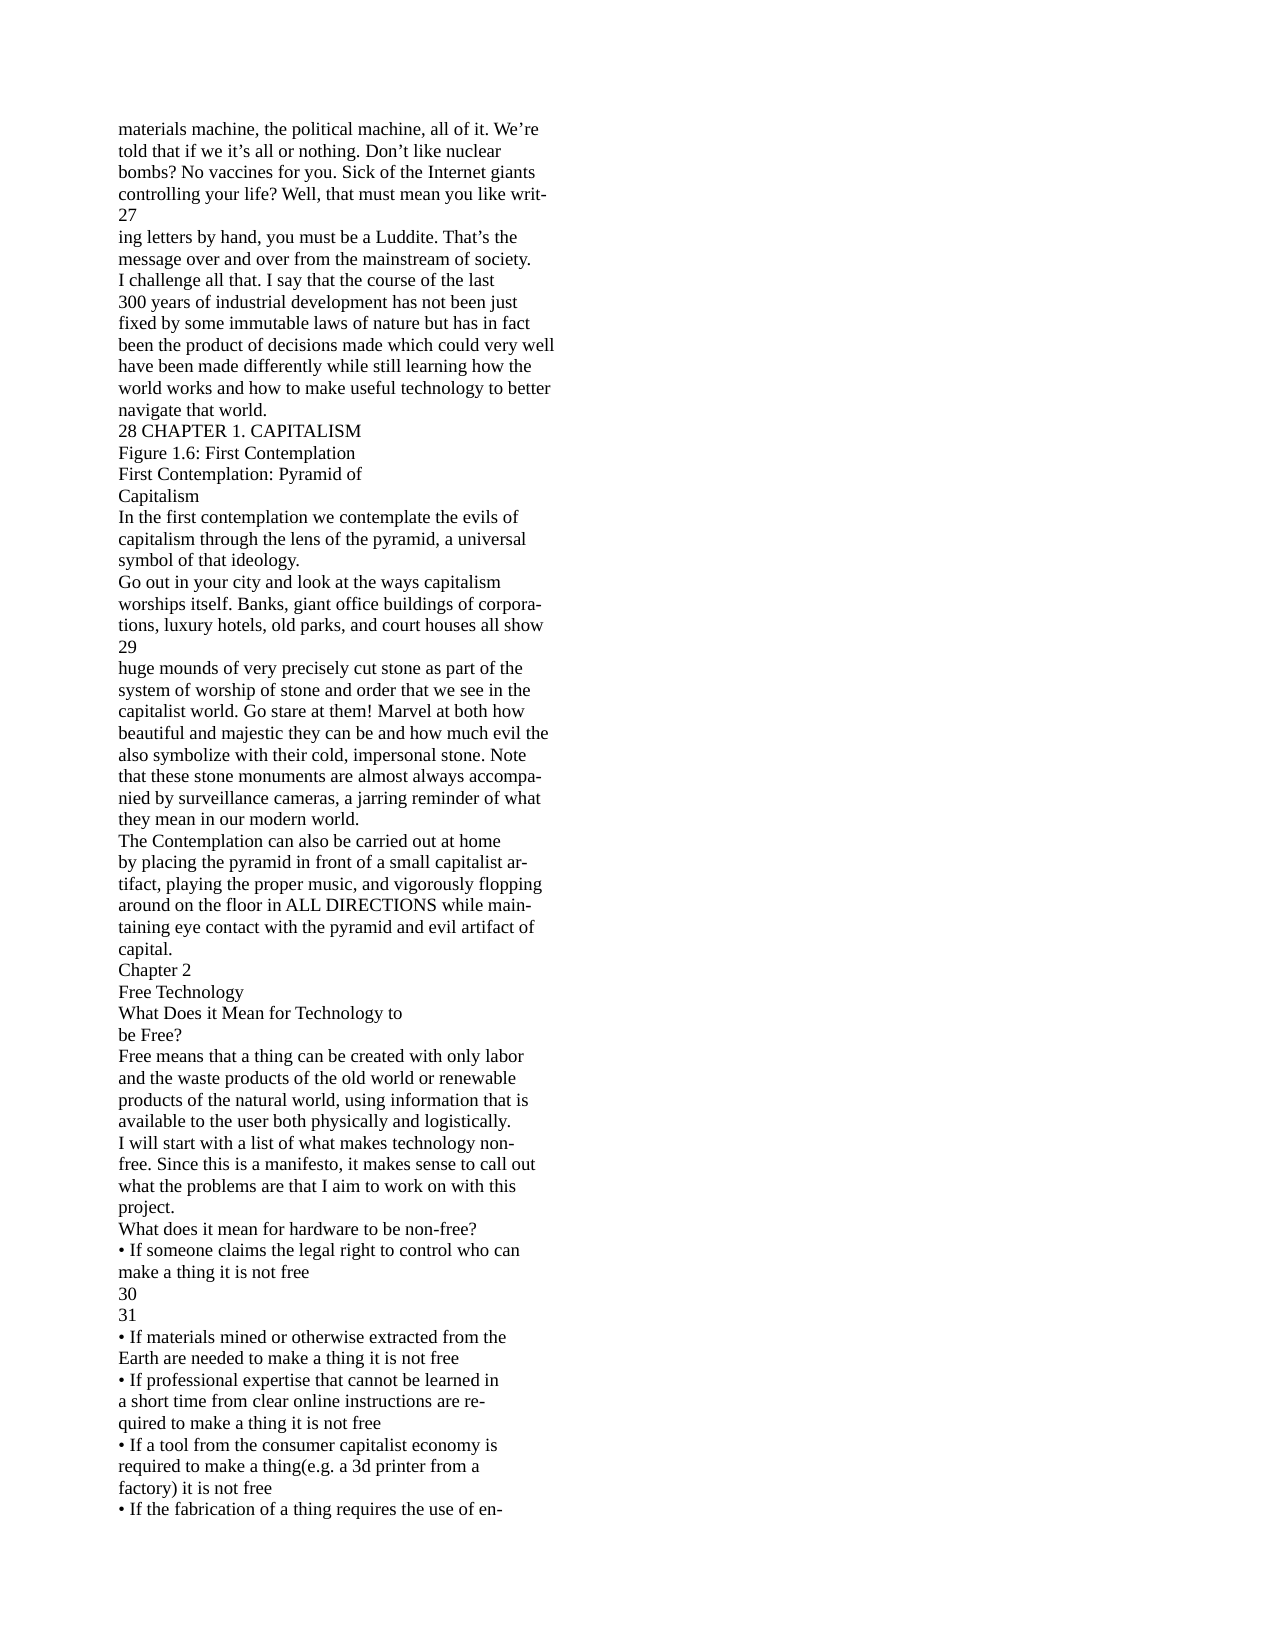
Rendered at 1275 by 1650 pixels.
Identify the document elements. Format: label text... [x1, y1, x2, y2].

text they mean in our modern world. [118, 808, 1157, 830]
text worships itself. Banks, giant office buildings of corpora- [118, 592, 1157, 614]
text that these stone monuments are almost always accompa- [118, 765, 1157, 787]
text and the waste products of the old world or renewable [118, 1067, 1157, 1088]
text fixed by some immutable laws of nature but has in fact [118, 312, 1157, 334]
text What Does it Mean for Technology to [118, 1002, 1157, 1024]
text nied by surveillance cameras, a jarring reminder of what [118, 787, 1157, 808]
text Figure 1.6: First Contemplation [118, 442, 1157, 463]
text Go out in your city and look at the ways capitalism [118, 571, 1157, 592]
text make a thing it is not free [118, 1261, 1157, 1282]
text • If a tool from the consumer capitalist economy is [118, 1433, 1157, 1455]
text told that if we it’s all or nothing. Don’t like nuclear [118, 140, 1157, 161]
text a short time from clear online instructions are re- [118, 1390, 1157, 1412]
text 300 years of industrial development has not been just [118, 291, 1157, 312]
text tifact, playing the proper music, and vigorously flopping [118, 873, 1157, 894]
text be Free? [118, 1024, 1157, 1045]
text taining eye contact with the pyramid and evil artifact of [118, 916, 1157, 937]
text 29 [118, 636, 1157, 657]
text capital. [118, 937, 1157, 959]
text Chapter 2 [118, 959, 1157, 981]
text products of the natural world, using information that is [118, 1088, 1157, 1110]
text system of worship of stone and order that we see in the [118, 679, 1157, 700]
text navigate that world. [118, 398, 1157, 420]
text been the product of decisions made which could very well [118, 334, 1157, 355]
text tions, luxury hotels, old parks, and court houses all show [118, 614, 1157, 636]
text ing letters by hand, you must be a Luddite. That’s the [118, 226, 1157, 247]
text message over and over from the mainstream of society. [118, 247, 1157, 269]
text Earth are needed to make a thing it is not free [118, 1347, 1157, 1369]
text world works and how to make useful technology to better [118, 377, 1157, 398]
text symbol of that ideology. [118, 549, 1157, 571]
text what the problems are that I aim to work on with this [118, 1175, 1157, 1196]
text beautiful and majestic they can be and how much evil the [118, 722, 1157, 743]
text The Contemplation can also be carried out at home [118, 830, 1157, 851]
text free. Since this is a manifesto, it makes sense to call out [118, 1153, 1157, 1175]
text project. [118, 1196, 1157, 1218]
text bombs? No vaccines for you. Sick of the Internet giants [118, 161, 1157, 183]
text • If the fabrication of a thing requires the use of en- [118, 1498, 1157, 1520]
text huge mounds of very precisely cut stone as part of the [118, 657, 1157, 679]
text 28 CHAPTER 1. CAPITALISM [118, 420, 1157, 442]
text capitalism through the lens of the pyramid, a universal [118, 528, 1157, 549]
text have been made differently while still learning how the [118, 355, 1157, 377]
text • If materials mined or otherwise extracted from the [118, 1326, 1157, 1347]
text • If professional expertise that cannot be learned in [118, 1369, 1157, 1390]
text capitalist world. Go stare at them! Marvel at both how [118, 700, 1157, 722]
text 30 [118, 1282, 1157, 1304]
text • If someone claims the legal right to control who can [118, 1239, 1157, 1261]
text available to the user both physically and logistically. [118, 1110, 1157, 1132]
text Free Technology [118, 981, 1157, 1002]
text around on the floor in ALL DIRECTIONS while main- [118, 894, 1157, 916]
text also symbolize with their cold, impersonal stone. Note [118, 743, 1157, 765]
text required to make a thing(e.g. a 3d printer from a [118, 1455, 1157, 1477]
text by placing the pyramid in front of a small capitalist ar- [118, 851, 1157, 873]
text factory) it is not free [118, 1477, 1157, 1498]
text In the first contemplation we contemplate the evils of [118, 506, 1157, 528]
text quired to make a thing it is not free [118, 1412, 1157, 1433]
text 31 [118, 1304, 1157, 1326]
text What does it mean for hardware to be non-free? [118, 1218, 1157, 1239]
text I will start with a list of what makes technology non- [118, 1132, 1157, 1153]
text 27 [118, 204, 1157, 226]
text controlling your life? Well, that must mean you like writ- [118, 183, 1157, 204]
text Free means that a thing can be created with only labor [118, 1045, 1157, 1067]
text materials machine, the political machine, all of it. We’re [118, 118, 1157, 140]
text Capitalism [118, 485, 1157, 506]
text First Contemplation: Pyramid of [118, 463, 1157, 485]
text I challenge all that. I say that the course of the last [118, 269, 1157, 291]
